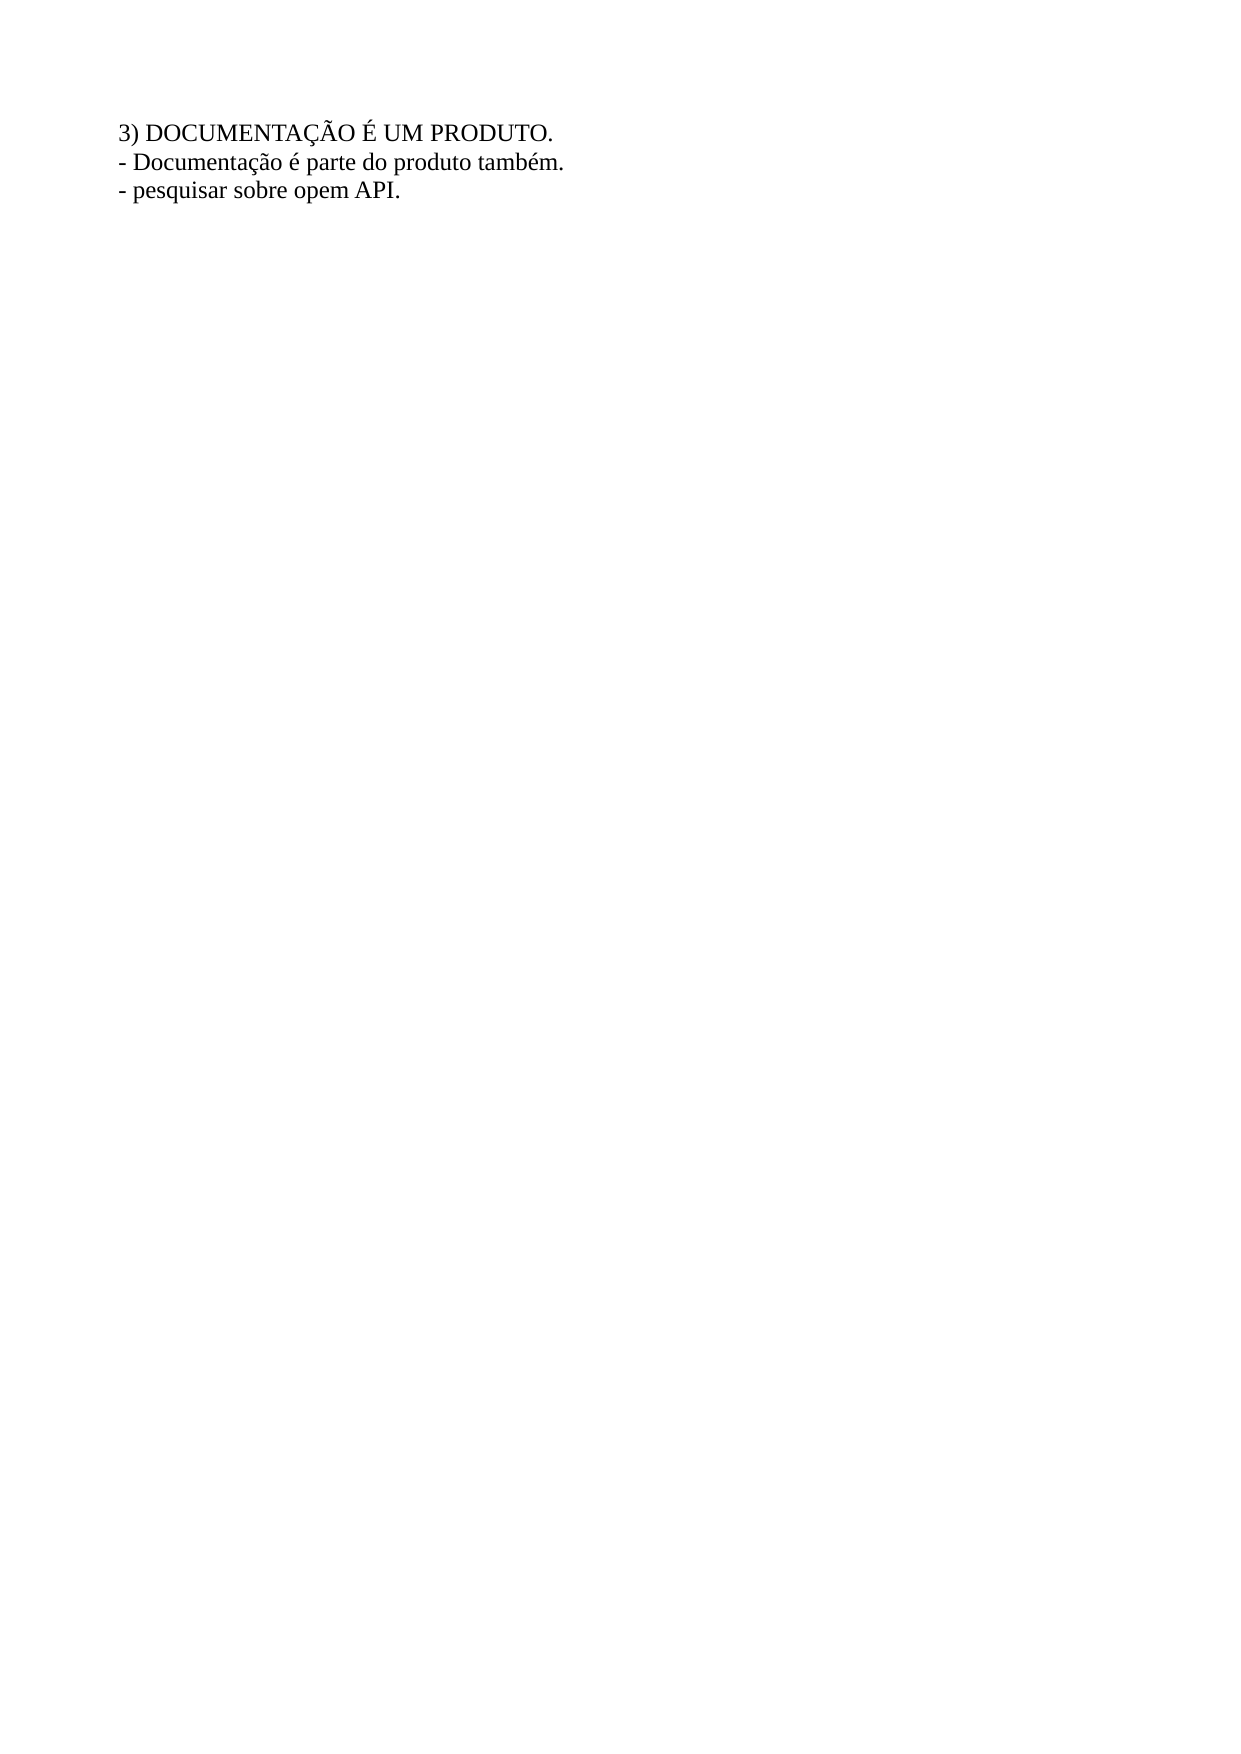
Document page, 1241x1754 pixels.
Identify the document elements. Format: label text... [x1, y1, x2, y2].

text - Documentação é parte do produto também. [118, 147, 1122, 176]
text - pesquisar sobre opem API. [118, 176, 1122, 204]
text 3) DOCUMENTAÇÃO É UM PRODUTO. [118, 118, 1122, 147]
